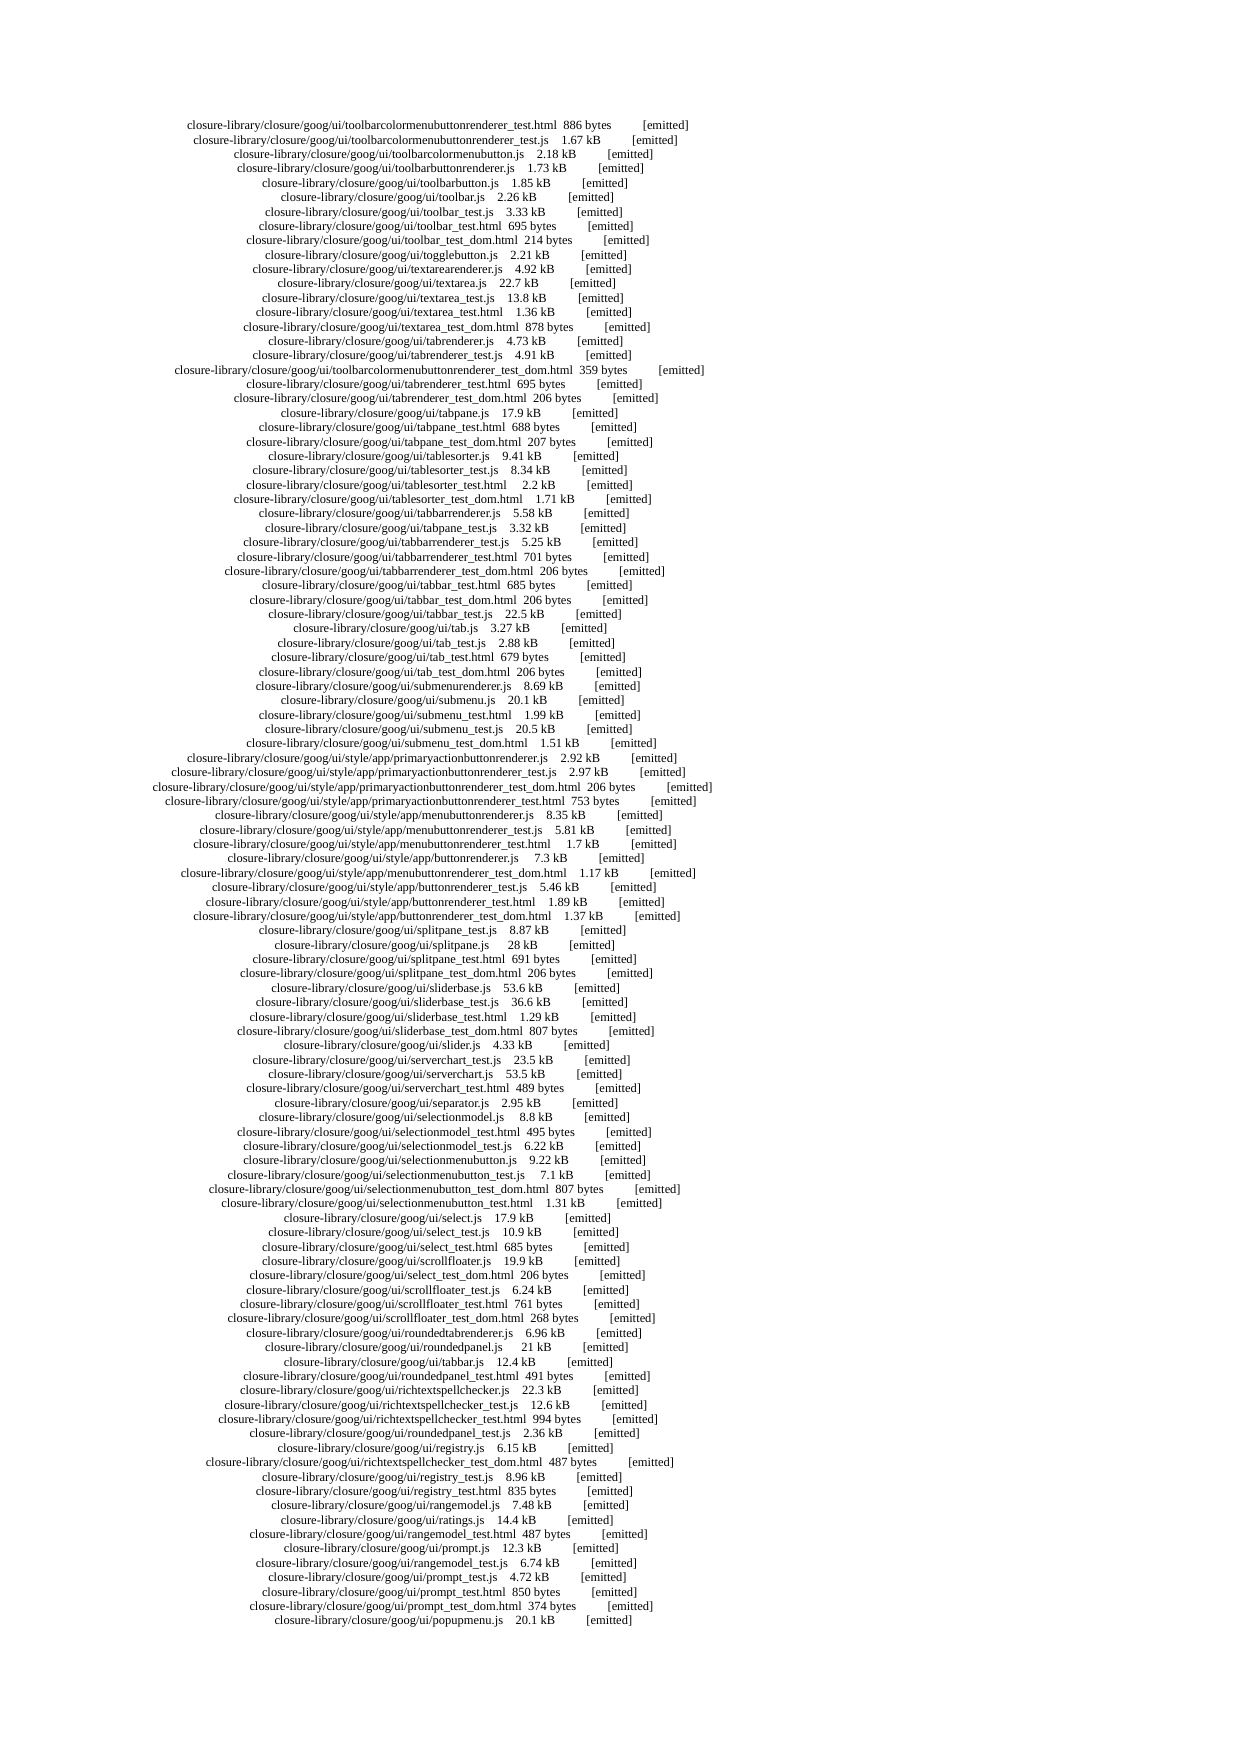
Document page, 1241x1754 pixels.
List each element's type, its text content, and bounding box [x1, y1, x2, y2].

text closure-library/closure/goog/ui/splitpane_test.js 8.87 kB [emitted] [118, 923, 1122, 937]
text closure-library/closure/goog/ui/tabpane_test.js 3.32 kB [emitted] [118, 521, 1122, 535]
text closure-library/closure/goog/ui/style/app/menubuttonrenderer_test.js 5.81 kB [emitted] [118, 822, 1122, 837]
text closure-library/closure/goog/ui/rangemodel_test.html 487 bytes [emitted] [118, 1527, 1122, 1541]
text closure-library/closure/goog/ui/scrollfloater.js 19.9 kB [emitted] [118, 1254, 1122, 1268]
text closure-library/closure/goog/ui/submenurenderer.js 8.69 kB [emitted] [118, 679, 1122, 693]
text closure-library/closure/goog/ui/tabpane_test_dom.html 207 bytes [emitted] [118, 434, 1122, 449]
text closure-library/closure/goog/ui/roundedpanel_test.js 2.36 kB [emitted] [118, 1426, 1122, 1441]
text closure-library/closure/goog/ui/richtextspellchecker_test_dom.html 487 bytes [emitted] [118, 1455, 1122, 1469]
text closure-library/closure/goog/ui/style/app/primaryactionbuttonrenderer.js 2.92 kB [emitted] [118, 751, 1122, 765]
text closure-library/closure/goog/ui/style/app/buttonrenderer_test.html 1.89 kB [emitted] [118, 894, 1122, 909]
text closure-library/closure/goog/ui/prompt_test_dom.html 374 bytes [emitted] [118, 1599, 1122, 1613]
text closure-library/closure/goog/ui/tablesorter_test.html 2.2 kB [emitted] [118, 477, 1122, 492]
text closure-library/closure/goog/ui/selectionmodel_test.html 495 bytes [emitted] [118, 1124, 1122, 1139]
text closure-library/closure/goog/ui/sliderbase_test.js 36.6 kB [emitted] [118, 995, 1122, 1009]
text closure-library/closure/goog/ui/tabpane_test.html 688 bytes [emitted] [118, 420, 1122, 434]
text closure-library/closure/goog/ui/selectionmenubutton_test.html 1.31 kB [emitted] [118, 1196, 1122, 1211]
text closure-library/closure/goog/ui/tablesorter.js 9.41 kB [emitted] [118, 449, 1122, 463]
text closure-library/closure/goog/ui/tablesorter_test_dom.html 1.71 kB [emitted] [118, 492, 1122, 506]
text closure-library/closure/goog/ui/prompt_test.html 850 bytes [emitted] [118, 1584, 1122, 1599]
text closure-library/closure/goog/ui/style/app/menubuttonrenderer_test_dom.html 1.17 kB [emitted] [118, 866, 1122, 880]
text closure-library/closure/goog/ui/sliderbase_test_dom.html 807 bytes [emitted] [118, 1024, 1122, 1038]
text closure-library/closure/goog/ui/registry_test.js 8.96 kB [emitted] [118, 1469, 1122, 1484]
text closure-library/closure/goog/ui/splitpane_test_dom.html 206 bytes [emitted] [118, 966, 1122, 981]
text closure-library/closure/goog/ui/ratings.js 14.4 kB [emitted] [118, 1512, 1122, 1527]
text closure-library/closure/goog/ui/tab_test.html 679 bytes [emitted] [118, 650, 1122, 664]
text closure-library/closure/goog/ui/textarea_test_dom.html 878 bytes [emitted] [118, 319, 1122, 334]
text closure-library/closure/goog/ui/selectionmenubutton_test.js 7.1 kB [emitted] [118, 1167, 1122, 1182]
text closure-library/closure/goog/ui/selectionmodel_test.js 6.22 kB [emitted] [118, 1139, 1122, 1153]
text closure-library/closure/goog/ui/tab_test_dom.html 206 bytes [emitted] [118, 664, 1122, 679]
text closure-library/closure/goog/ui/select_test_dom.html 206 bytes [emitted] [118, 1268, 1122, 1282]
text closure-library/closure/goog/ui/tabbarrenderer.js 5.58 kB [emitted] [118, 506, 1122, 521]
text closure-library/closure/goog/ui/tablesorter_test.js 8.34 kB [emitted] [118, 463, 1122, 477]
text closure-library/closure/goog/ui/toolbarbuttonrenderer.js 1.73 kB [emitted] [118, 161, 1122, 176]
text closure-library/closure/goog/ui/tabbar.js 12.4 kB [emitted] [118, 1354, 1122, 1369]
text closure-library/closure/goog/ui/textarea.js 22.7 kB [emitted] [118, 276, 1122, 291]
text closure-library/closure/goog/ui/splitpane_test.html 691 bytes [emitted] [118, 952, 1122, 966]
text closure-library/closure/goog/ui/scrollfloater_test.html 761 bytes [emitted] [118, 1297, 1122, 1311]
text closure-library/closure/goog/ui/style/app/menubuttonrenderer_test.html 1.7 kB [emitted] [118, 837, 1122, 851]
text closure-library/closure/goog/ui/splitpane.js 28 kB [emitted] [118, 937, 1122, 952]
text closure-library/closure/goog/ui/tabrenderer_test.js 4.91 kB [emitted] [118, 348, 1122, 362]
text closure-library/closure/goog/ui/toolbar_test.js 3.33 kB [emitted] [118, 204, 1122, 219]
text closure-library/closure/goog/ui/textarearenderer.js 4.92 kB [emitted] [118, 262, 1122, 276]
text closure-library/closure/goog/ui/toolbar_test.html 695 bytes [emitted] [118, 219, 1122, 233]
text closure-library/closure/goog/ui/style/app/primaryactionbuttonrenderer_test.js 2.97 kB [emitted] [118, 765, 1122, 779]
text closure-library/closure/goog/ui/serverchart_test.html 489 bytes [emitted] [118, 1081, 1122, 1096]
text closure-library/closure/goog/ui/tabpane.js 17.9 kB [emitted] [118, 406, 1122, 420]
text closure-library/closure/goog/ui/richtextspellchecker_test.js 12.6 kB [emitted] [118, 1397, 1122, 1412]
text closure-library/closure/goog/ui/style/app/menubuttonrenderer.js 8.35 kB [emitted] [118, 808, 1122, 822]
text closure-library/closure/goog/ui/selectionmodel.js 8.8 kB [emitted] [118, 1110, 1122, 1124]
text closure-library/closure/goog/ui/rangemodel.js 7.48 kB [emitted] [118, 1498, 1122, 1512]
text closure-library/closure/goog/ui/scrollfloater_test.js 6.24 kB [emitted] [118, 1282, 1122, 1297]
text closure-library/closure/goog/ui/serverchart.js 53.5 kB [emitted] [118, 1067, 1122, 1081]
text closure-library/closure/goog/ui/registry.js 6.15 kB [emitted] [118, 1441, 1122, 1455]
text closure-library/closure/goog/ui/richtextspellchecker.js 22.3 kB [emitted] [118, 1383, 1122, 1397]
text closure-library/closure/goog/ui/prompt_test.js 4.72 kB [emitted] [118, 1570, 1122, 1584]
text closure-library/closure/goog/ui/rangemodel_test.js 6.74 kB [emitted] [118, 1556, 1122, 1570]
text closure-library/closure/goog/ui/textarea_test.js 13.8 kB [emitted] [118, 291, 1122, 305]
text closure-library/closure/goog/ui/sliderbase_test.html 1.29 kB [emitted] [118, 1009, 1122, 1024]
text closure-library/closure/goog/ui/select_test.html 685 bytes [emitted] [118, 1239, 1122, 1254]
text closure-library/closure/goog/ui/sliderbase.js 53.6 kB [emitted] [118, 981, 1122, 995]
text closure-library/closure/goog/ui/style/app/buttonrenderer_test.js 5.46 kB [emitted] [118, 880, 1122, 894]
text closure-library/closure/goog/ui/tabrenderer_test_dom.html 206 bytes [emitted] [118, 391, 1122, 406]
text closure-library/closure/goog/ui/toolbarbutton.js 1.85 kB [emitted] [118, 176, 1122, 190]
text closure-library/closure/goog/ui/select_test.js 10.9 kB [emitted] [118, 1225, 1122, 1239]
text closure-library/closure/goog/ui/registry_test.html 835 bytes [emitted] [118, 1484, 1122, 1498]
text closure-library/closure/goog/ui/tabbar_test_dom.html 206 bytes [emitted] [118, 592, 1122, 607]
text closure-library/closure/goog/ui/togglebutton.js 2.21 kB [emitted] [118, 247, 1122, 262]
text closure-library/closure/goog/ui/tabbar_test.js 22.5 kB [emitted] [118, 607, 1122, 621]
text closure-library/closure/goog/ui/roundedpanel.js 21 kB [emitted] [118, 1340, 1122, 1354]
text closure-library/closure/goog/ui/slider.js 4.33 kB [emitted] [118, 1038, 1122, 1052]
text closure-library/closure/goog/ui/submenu.js 20.1 kB [emitted] [118, 693, 1122, 707]
text closure-library/closure/goog/ui/prompt.js 12.3 kB [emitted] [118, 1541, 1122, 1556]
text closure-library/closure/goog/ui/selectionmenubutton_test_dom.html 807 bytes [emitted] [118, 1182, 1122, 1196]
text closure-library/closure/goog/ui/tab_test.js 2.88 kB [emitted] [118, 636, 1122, 650]
text closure-library/closure/goog/ui/style/app/buttonrenderer_test_dom.html 1.37 kB [emitted] [118, 909, 1122, 923]
text closure-library/closure/goog/ui/textarea_test.html 1.36 kB [emitted] [118, 305, 1122, 319]
text closure-library/closure/goog/ui/scrollfloater_test_dom.html 268 bytes [emitted] [118, 1311, 1122, 1326]
text closure-library/closure/goog/ui/separator.js 2.95 kB [emitted] [118, 1096, 1122, 1110]
text closure-library/closure/goog/ui/submenu_test.html 1.99 kB [emitted] [118, 707, 1122, 722]
text closure-library/closure/goog/ui/toolbarcolormenubuttonrenderer_test.js 1.67 kB [emitted] [118, 132, 1122, 147]
text closure-library/closure/goog/ui/richtextspellchecker_test.html 994 bytes [emitted] [118, 1412, 1122, 1426]
text closure-library/closure/goog/ui/style/app/primaryactionbuttonrenderer_test_dom.html 206 bytes [emitted] [118, 779, 1122, 794]
text closure-library/closure/goog/ui/tabbarrenderer_test.js 5.25 kB [emitted] [118, 535, 1122, 549]
text closure-library/closure/goog/ui/selectionmenubutton.js 9.22 kB [emitted] [118, 1153, 1122, 1167]
text closure-library/closure/goog/ui/submenu_test_dom.html 1.51 kB [emitted] [118, 736, 1122, 751]
text closure-library/closure/goog/ui/tabrenderer_test.html 695 bytes [emitted] [118, 377, 1122, 391]
text closure-library/closure/goog/ui/submenu_test.js 20.5 kB [emitted] [118, 722, 1122, 736]
text closure-library/closure/goog/ui/tabbarrenderer_test_dom.html 206 bytes [emitted] [118, 564, 1122, 578]
text closure-library/closure/goog/ui/roundedtabrenderer.js 6.96 kB [emitted] [118, 1326, 1122, 1340]
text closure-library/closure/goog/ui/serverchart_test.js 23.5 kB [emitted] [118, 1052, 1122, 1067]
text closure-library/closure/goog/ui/tabbar_test.html 685 bytes [emitted] [118, 578, 1122, 592]
text closure-library/closure/goog/ui/toolbarcolormenubuttonrenderer_test_dom.html 359 bytes [emitted] [118, 362, 1122, 377]
text closure-library/closure/goog/ui/toolbar_test_dom.html 214 bytes [emitted] [118, 233, 1122, 247]
text closure-library/closure/goog/ui/toolbar.js 2.26 kB [emitted] [118, 190, 1122, 204]
text closure-library/closure/goog/ui/popupmenu.js 20.1 kB [emitted] [118, 1613, 1122, 1627]
text closure-library/closure/goog/ui/style/app/buttonrenderer.js 7.3 kB [emitted] [118, 851, 1122, 866]
text closure-library/closure/goog/ui/tabbarrenderer_test.html 701 bytes [emitted] [118, 549, 1122, 564]
text closure-library/closure/goog/ui/toolbarcolormenubuttonrenderer_test.html 886 bytes [emitted] [118, 118, 1122, 132]
text closure-library/closure/goog/ui/roundedpanel_test.html 491 bytes [emitted] [118, 1369, 1122, 1383]
text closure-library/closure/goog/ui/tabrenderer.js 4.73 kB [emitted] [118, 334, 1122, 348]
text closure-library/closure/goog/ui/toolbarcolormenubutton.js 2.18 kB [emitted] [118, 147, 1122, 161]
text closure-library/closure/goog/ui/style/app/primaryactionbuttonrenderer_test.html 753 bytes [emitted] [118, 794, 1122, 808]
text closure-library/closure/goog/ui/tab.js 3.27 kB [emitted] [118, 621, 1122, 636]
text closure-library/closure/goog/ui/select.js 17.9 kB [emitted] [118, 1211, 1122, 1225]
